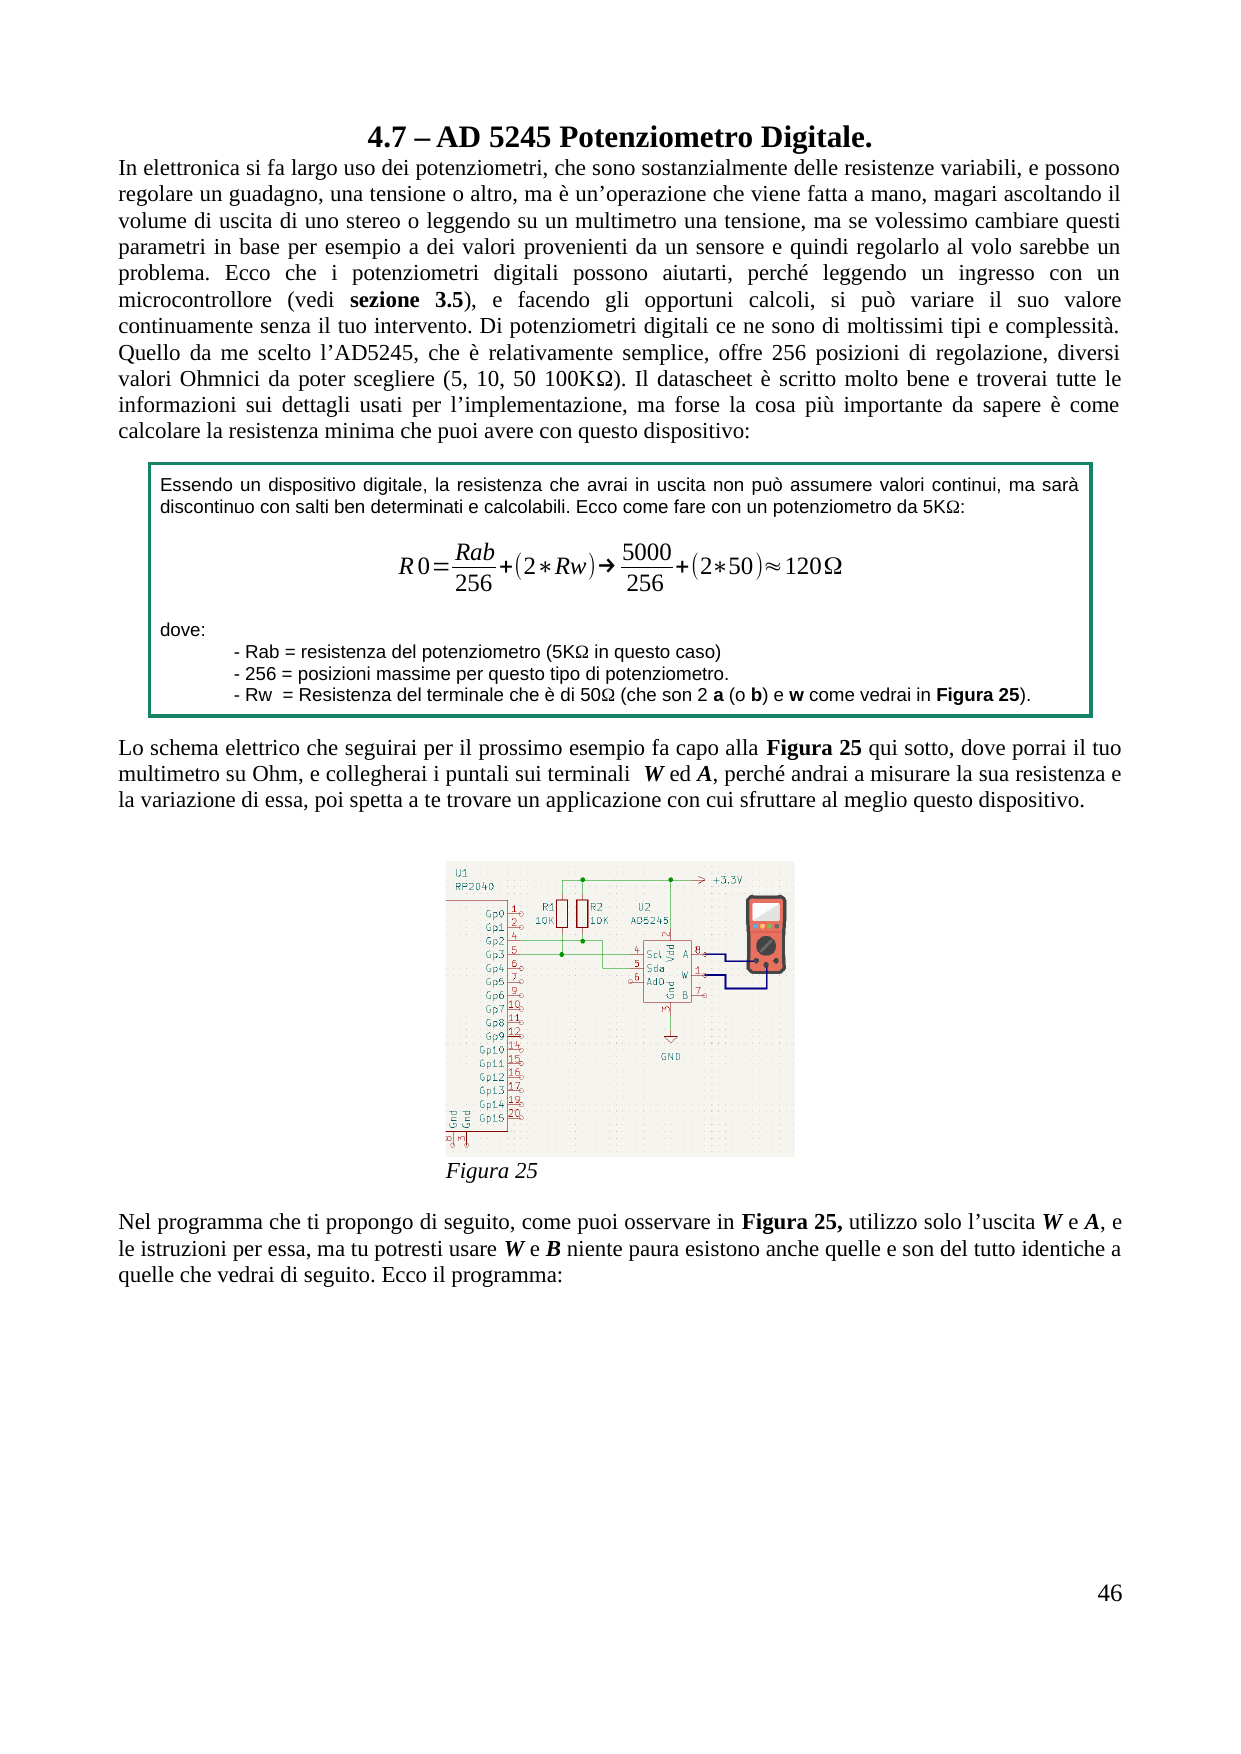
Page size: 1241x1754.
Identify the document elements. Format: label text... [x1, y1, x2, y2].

text - Rw = Resistenza del terminale che è di 50Ω (che son 2 a (o b) e w come vedrai in Figura 25). [160, 684, 1081, 706]
text Figura 25 [446, 1157, 795, 1183]
text - Rab = resistenza del potenziometro (5KΩ in questo caso) [160, 641, 1081, 662]
text Nel programma che ti propongo di seguito, come puoi osservare in Figura 25, utilizzo solo l’uscita W e A, e le istruzioni per essa, ma tu potresti usare W e B niente paura esistono anche quelle e son del tutto identiche a quelle che vedrai di seguito. Ecco il programma: [118, 1208, 1122, 1287]
text Lo schema elettrico che seguirai per il prossimo esempio fa capo alla Figura 25 qui sotto, dove porrai il tuo multimetro su Ohm, e collegherai i puntali sui terminali W ed A, perché andrai a misurare la sua resistenza e la variazione di essa, poi spetta a te trovare un applicazione con cui sfruttare al meglio questo dispositivo. [118, 734, 1122, 813]
text Essendo un dispositivo digitale, la resistenza che avrai in uscita non può assumere valori continui, ma sarà discontinuo con salti ben determinati e calcolabili. Ecco come fare con un potenziometro da 5KΩ: [160, 474, 1081, 517]
text In elettronica si fa largo uso dei potenziometri, che sono sostanzialmente delle resistenze variabili, e possono regolare un guadagno, una tensione o altro, ma è un’operazione che viene fatta a mano, magari ascoltando il volume di uscita di uno stereo o leggendo su un multimetro una tensione, ma se volessimo cambiare questi parametri in base per esempio a dei valori provenienti da un sensore e quindi regolarlo al volo sarebbe un problema. Ecco che i potenziometri digitali possono aiutarti, perché leggendo un ingresso con un microcontrollore (vedi sezione 3.5), e facendo gli opportuni calcoli, si può variare il suo valore continuamente senza il tuo intervento. Di potenziometri digitali ce ne sono di moltissimi tipi e complessità. Quello da me scelto l’AD5245, che è relativamente semplice, offre 256 posizioni di regolazione, diversi valori Ohmnici da poter scegliere (5, 10, 50 100KΩ). Il datascheet è scritto molto bene e troverai tutte le informazioni sui dettagli usati per l’implementazione, ma forse la cosa più importante da sapere è come calcolare la resistenza minima che puoi avere con questo dispositivo: [118, 154, 1122, 444]
picture [445, 861, 795, 1157]
text dove: [160, 619, 1081, 641]
text - 256 = posizioni massime per questo tipo di potenziometro. [160, 662, 1081, 684]
text 4.7 – AD 5245 Potenziometro Digitale. [118, 118, 1122, 154]
